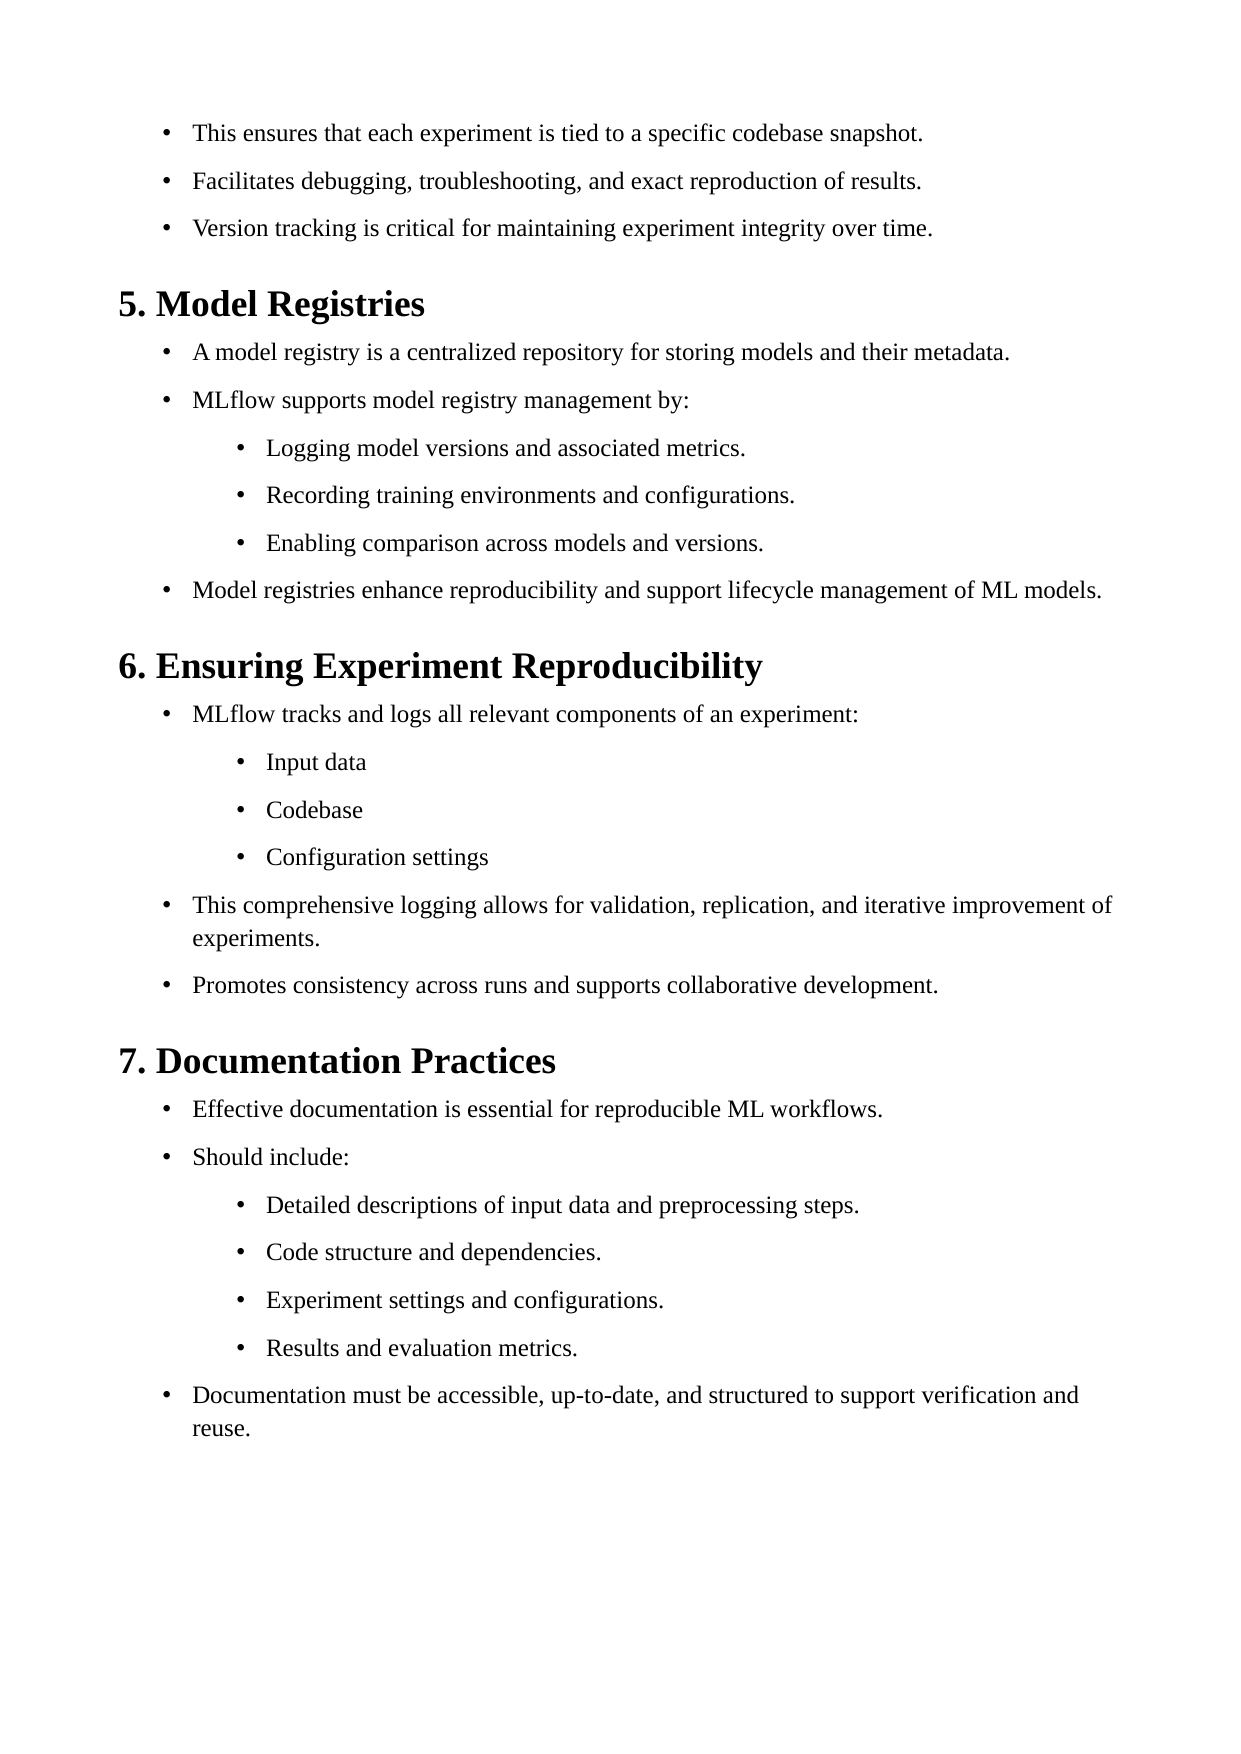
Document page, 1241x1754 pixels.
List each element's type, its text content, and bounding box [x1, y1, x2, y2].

list This comprehensive logging allows for validation, replication, and iterative improvement of experiments. [162, 890, 1122, 952]
list Recording training environments and configurations. [236, 480, 1122, 509]
list Experiment settings and configurations. [236, 1285, 1122, 1314]
list This ensures that each experiment is tied to a specific codebase snapshot. [162, 118, 1122, 147]
list Documentation must be accessible, up-to-date, and structured to support verification and reuse. [162, 1380, 1122, 1442]
list Effective documentation is essential for reproducible ML workflows. [162, 1094, 1122, 1123]
list Enabling comparison across models and versions. [236, 528, 1122, 557]
subtitle 7. Documentation Practices [118, 1039, 1122, 1082]
list Model registries enhance reproducibility and support lifecycle management of ML models. [162, 575, 1122, 604]
list MLflow tracks and logs all relevant components of an experiment: [162, 699, 1122, 728]
list Logging model versions and associated metrics. [236, 433, 1122, 461]
list Facilitates debugging, troubleshooting, and exact reproduction of results. [162, 166, 1122, 194]
list Configuration settings [236, 842, 1122, 871]
list Detailed descriptions of input data and preprocessing steps. [236, 1190, 1122, 1218]
subtitle 5. Model Registries [118, 282, 1122, 325]
list Results and evaluation metrics. [236, 1333, 1122, 1361]
list Should include: [162, 1142, 1122, 1171]
list A model registry is a centralized repository for storing models and their metadata. [162, 337, 1122, 366]
list Code structure and dependencies. [236, 1237, 1122, 1266]
list Promotes consistency across runs and supports collaborative development. [162, 971, 1122, 999]
list MLflow supports model registry management by: [162, 385, 1122, 414]
list Codebase [236, 795, 1122, 823]
subtitle 6. Ensuring Experiment Reproducibility [118, 644, 1122, 687]
list Version tracking is critical for maintaining experiment integrity over time. [162, 213, 1122, 242]
list Input data [236, 747, 1122, 776]
